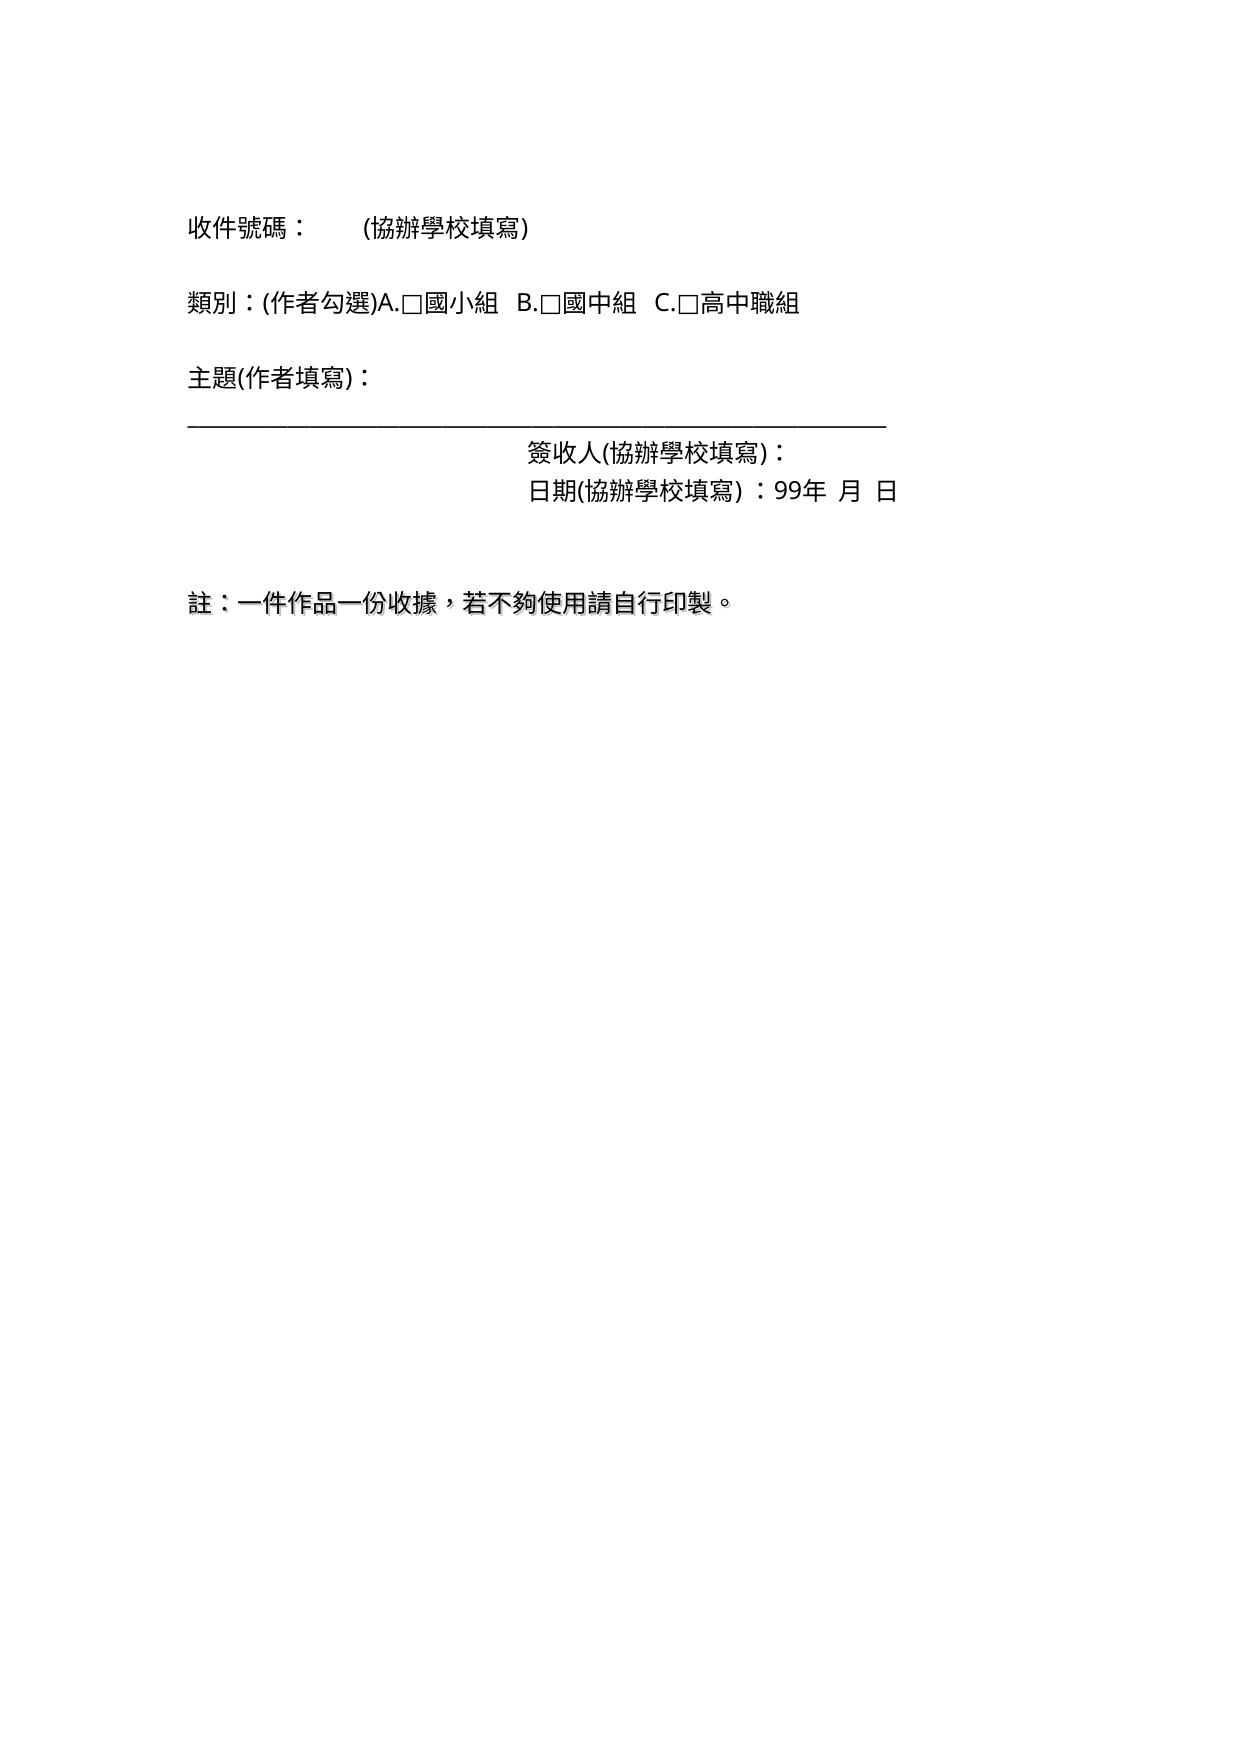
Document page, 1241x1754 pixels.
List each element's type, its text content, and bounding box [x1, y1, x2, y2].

text 簽收人(協辦學校填寫)： [475, 427, 1053, 464]
text 日期(協辦學校填寫) ：99年 月 日 [475, 464, 1053, 502]
text _______________________________________________________________ [187, 389, 1053, 427]
text 收件號碼： (協辦學校填寫) [187, 202, 1053, 239]
text 註：一件作品一份收據，若不夠使用請自行印製。 [187, 577, 1053, 614]
text 類別：(作者勾選)A.□國小組 B.□國中組 C.□高中職組 [187, 277, 1053, 314]
text 主題(作者填寫)： [187, 352, 1053, 389]
